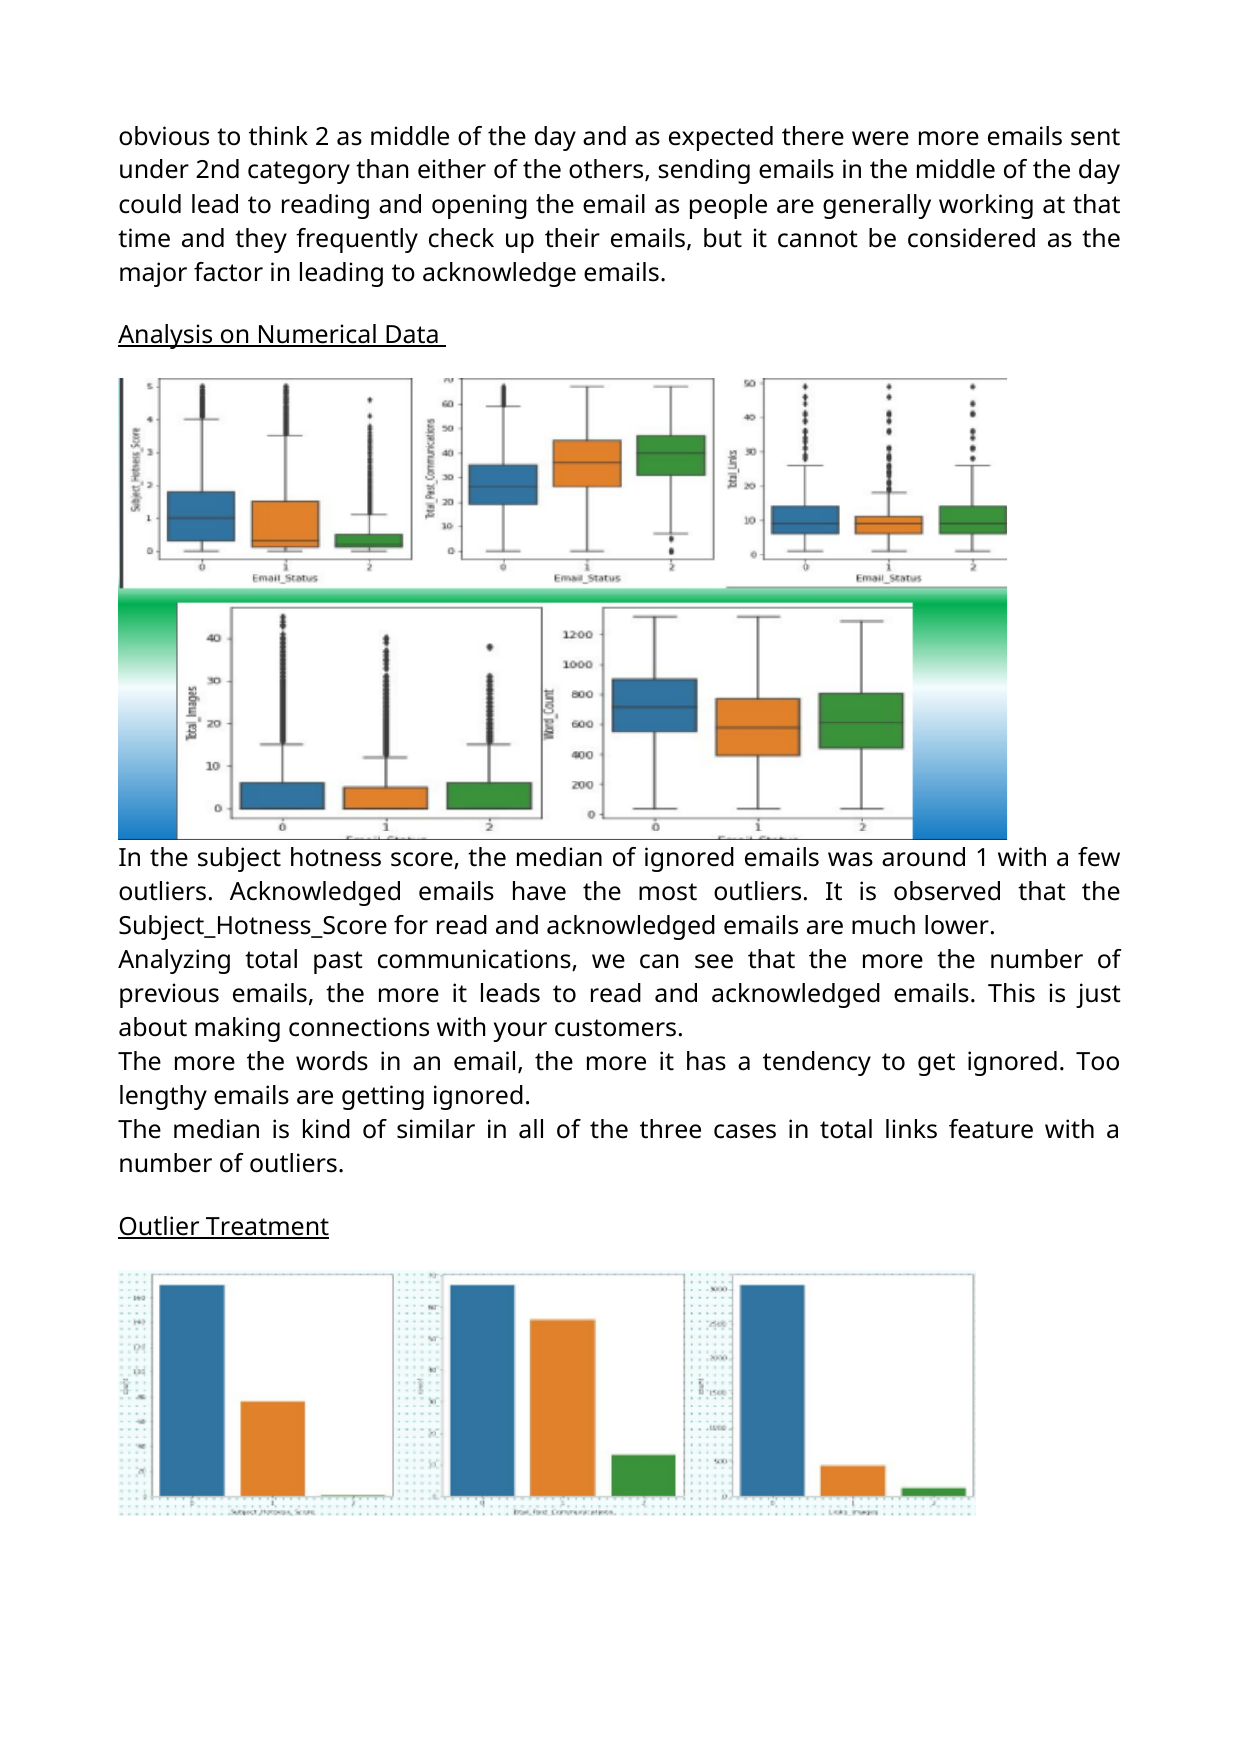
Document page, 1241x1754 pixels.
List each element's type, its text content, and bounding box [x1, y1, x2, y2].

text In the subject hotness score, the median of ignored emails was around 1 with a few outliers. Acknowledged emails have the most outliers. It is observed that the Subject_Hotness_Score for read and acknowledged emails are much lower. [118, 839, 1122, 942]
text The more the words in an email, the more it has a tendency to get ignored. Too lengthy emails are getting ignored. [118, 1044, 1122, 1112]
text Analysis on Numerical Data [118, 316, 1122, 351]
text Analyzing total past communications, we can see that the more the number of previous emails, the more it leads to read and acknowledged emails. This is just about making connections with your customers. [118, 942, 1122, 1044]
text obvious to think 2 as middle of the day and as expected there were more emails sent under 2nd category than either of the others, sending emails in the middle of the day could lead to reading and opening the email as people are generally working at that time and they frequently check up their emails, but it cannot be considered as the major factor in leading to acknowledge emails. [118, 118, 1122, 288]
text The median is kind of similar in all of the three cases in total links feature with a number of outliers. [118, 1112, 1122, 1180]
text Outlier Treatment [118, 1208, 1122, 1242]
